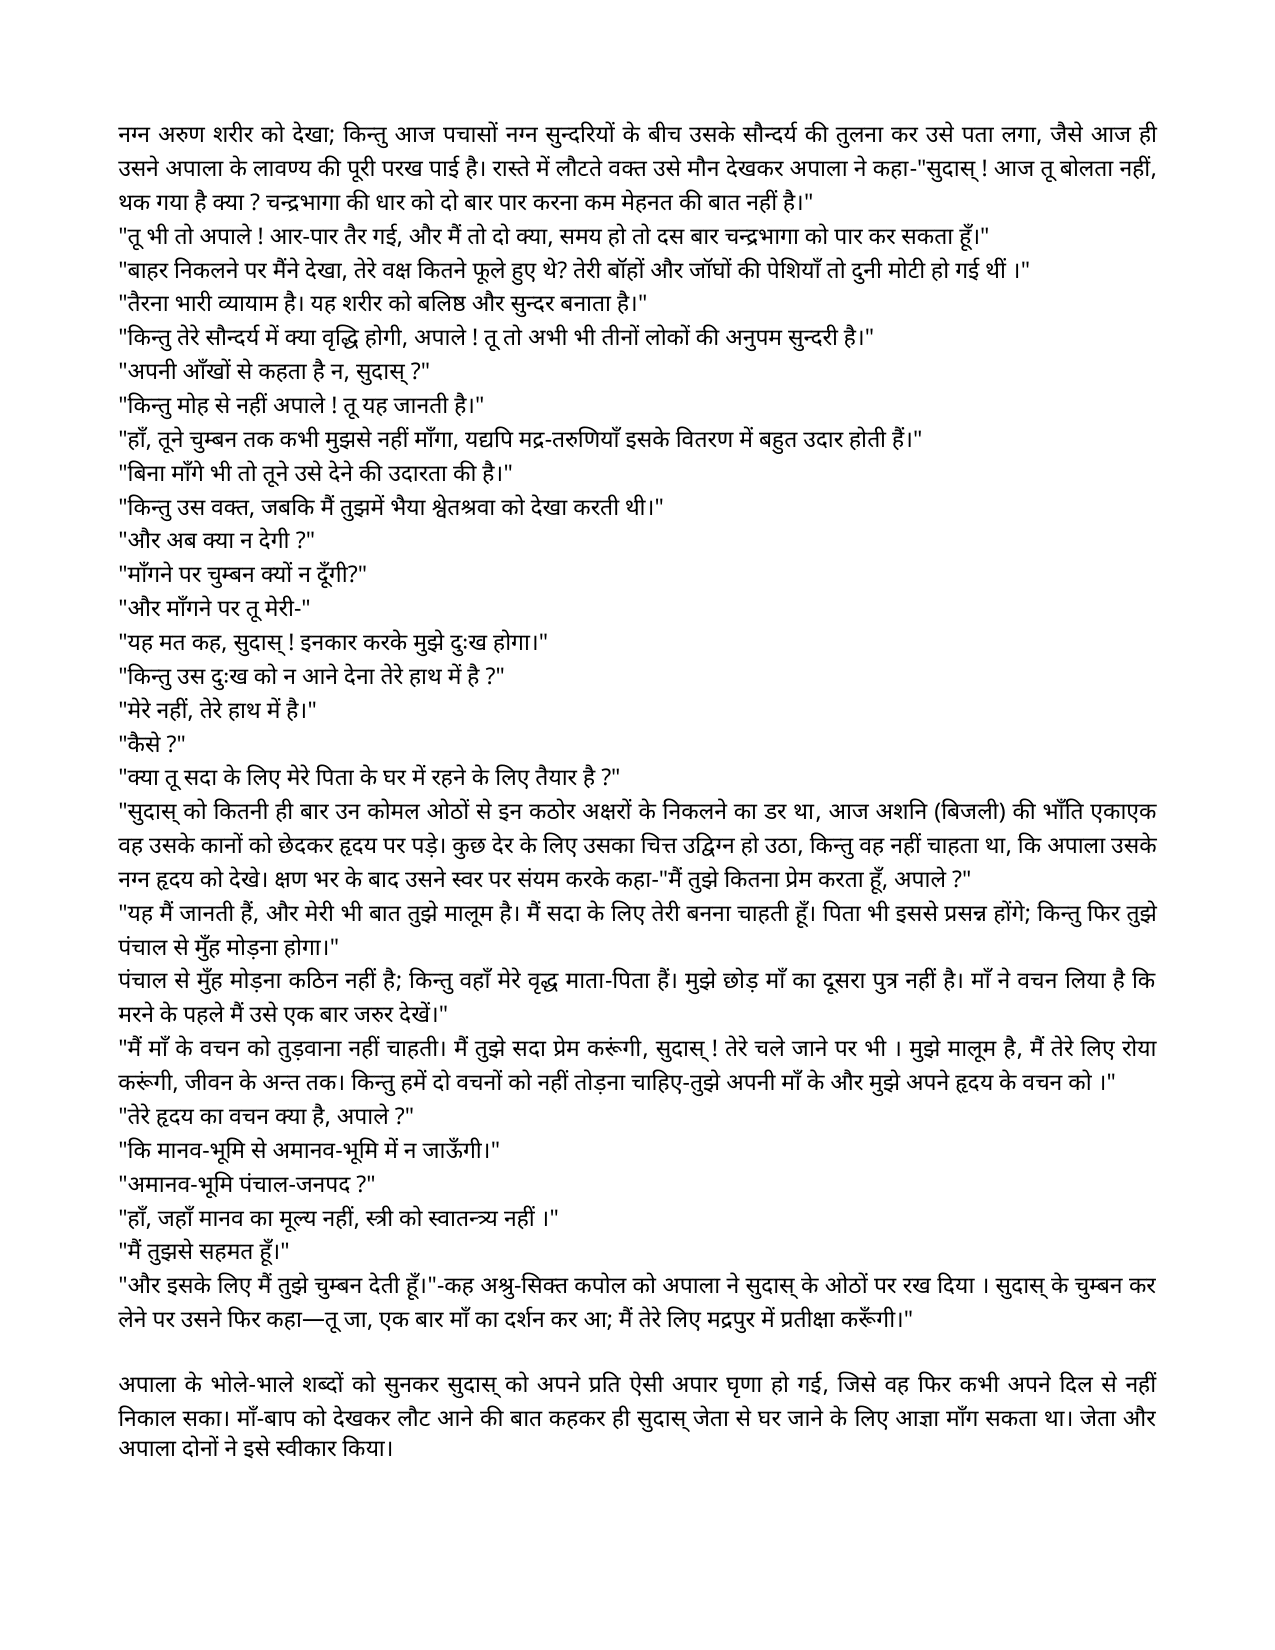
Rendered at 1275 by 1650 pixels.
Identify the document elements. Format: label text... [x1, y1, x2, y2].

text "बिना माँगे भी तो तूने उसे देने की उदारता की है।" [118, 457, 1157, 491]
text "बाहर निकलने पर मैंने देखा, तेरे वक्ष कितने फूले हुए थे? तेरी बॉहों और जॉघों की पेशियाँ तो दुनी मोटी हो गई थीं ।" [118, 253, 1157, 287]
text "तेरे हृदय का वचन क्या है, अपाले ?" [118, 1100, 1157, 1134]
text "यह मत कह, सुदास् ! इनकार करके मुझे दुःख होगा।" [118, 626, 1157, 660]
text नग्न अरुण शरीर को देखा; किन्तु आज पचासों नग्न सुन्दरियों के बीच उसके सौन्दर्य की तुलना कर उसे पता लगा, जैसे आज ही उसने अपाला के लावण्य की पूरी परख पाई है। रास्ते में लौटते वक्त उसे मौन देखकर अपाला ने कहा-"सुदास् ! आज तू बोलता नहीं, थक गया है क्या ? चन्द्रभागा की धार को दो बार पार करना कम मेहनत की बात नहीं है।" [118, 118, 1157, 220]
text "और इसके लिए मैं तुझे चुम्बन देती हूँ।"-कह अश्रु-सिक्त कपोल को अपाला ने सुदास् के ओठों पर रख दिया । सुदास् के चुम्बन कर लेने पर उसने फिर कहा—तू जा, एक बार माँ का दर्शन कर आ; मैं तेरे लिए मद्रपुर में प्रतीक्षा करूँगी।" [118, 1269, 1157, 1337]
text "तैरना भारी व्यायाम है। यह शरीर को बलिष्ठ और सुन्दर बनाता है।" [118, 287, 1157, 321]
text "अपनी आँखों से कहता है न, सुदास् ?" [118, 355, 1157, 389]
text "किन्तु उस वक्त, जबकि मैं तुझमें भैया श्वेतश्रवा को देखा करती थी।" [118, 491, 1157, 524]
text "सुदास् को कितनी ही बार उन कोमल ओठों से इन कठोर अक्षरों के निकलने का डर था, आज अशनि (बिजली) की भाँति एकाएक वह उसके कानों को छेदकर हृदय पर पड़े। कुछ देर के लिए उसका चित्त उद्विग्न हो उठा, किन्तु वह नहीं चाहता था, कि अपाला उसके नग्न हृदय को देखे। क्षण भर के बाद उसने स्वर पर संयम करके कहा-"मैं तुझे कितना प्रेम करता हूँ, अपाले ?" [118, 795, 1157, 897]
text "तू भी तो अपाले ! आर-पार तैर गई, और मैं तो दो क्या, समय हो तो दस बार चन्द्रभागा को पार कर सकता हूँ।" [118, 220, 1157, 253]
text "कि मानव-भूमि से अमानव-भूमि में न जाऊँगी।" [118, 1134, 1157, 1168]
text "मेरे नहीं, तेरे हाथ में है।" [118, 694, 1157, 727]
text "हाँ, तूने चुम्बन तक कभी मुझसे नहीं माँगा, यद्यपि मद्र-तरुणियाँ इसके वितरण में बहुत उदार होती हैं।" [118, 423, 1157, 457]
text "कैसे ?" [118, 727, 1157, 761]
text "मैं माँ के वचन को तुड़वाना नहीं चाहती। मैं तुझे सदा प्रेम करूंगी, सुदास् ! तेरे चले जाने पर भी । मुझे मालूम है, मैं तेरे लिए रोया करूंगी, जीवन के अन्त तक। किन्तु हमें दो वचनों को नहीं तोड़ना चाहिए-तुझे अपनी माँ के और मुझे अपने हृदय के वचन को ।" [118, 1032, 1157, 1100]
text "किन्तु उस दुःख को न आने देना तेरे हाथ में है ?" [118, 660, 1157, 694]
text पंचाल से मुँह मोड़ना कठिन नहीं है; किन्तु वहाँ मेरे वृद्ध माता-पिता हैं। मुझे छोड़ माँ का दूसरा पुत्र नहीं है। माँ ने वचन लिया है कि मरने के पहले मैं उसे एक बार जरुर देखें।" [118, 964, 1157, 1032]
text "क्या तू सदा के लिए मेरे पिता के घर में रहने के लिए तैयार है ?" [118, 761, 1157, 795]
text "किन्तु तेरे सौन्दर्य में क्या वृद्धि होगी, अपाले ! तू तो अभी भी तीनों लोकों की अनुपम सुन्दरी है।" [118, 321, 1157, 355]
text अपाला के भोले-भाले शब्दों को सुनकर सुदास् को अपने प्रति ऐसी अपार घृणा हो गई, जिसे वह फिर कभी अपने दिल से नहीं निकाल सका। माँ-बाप को देखकर लौट आने की बात कहकर ही सुदास् जेता से घर जाने के लिए आज्ञा माँग सकता था। जेता और अपाला दोनों ने इसे स्वीकार किया। [118, 1368, 1157, 1466]
text "किन्तु मोह से नहीं अपाले ! तू यह जानती है।" [118, 389, 1157, 423]
text "और माँगने पर तू मेरी-" [118, 592, 1157, 626]
text "माँगने पर चुम्बन क्यों न दूँगी?" [118, 558, 1157, 592]
text "और अब क्या न देगी ?" [118, 524, 1157, 558]
text "यह मैं जानती हैं, और मेरी भी बात तुझे मालूम है। मैं सदा के लिए तेरी बनना चाहती हूँ। पिता भी इससे प्रसन्न होंगे; किन्तु फिर तुझे पंचाल से मुँह मोड़ना होगा।" [118, 897, 1157, 964]
text "हाँ, जहाँ मानव का मूल्य नहीं, स्त्री को स्वातन्त्र्य नहीं ।" [118, 1201, 1157, 1235]
text "मैं तुझसे सहमत हूँ।" [118, 1235, 1157, 1269]
text "अमानव-भूमि पंचाल-जनपद ?" [118, 1168, 1157, 1201]
